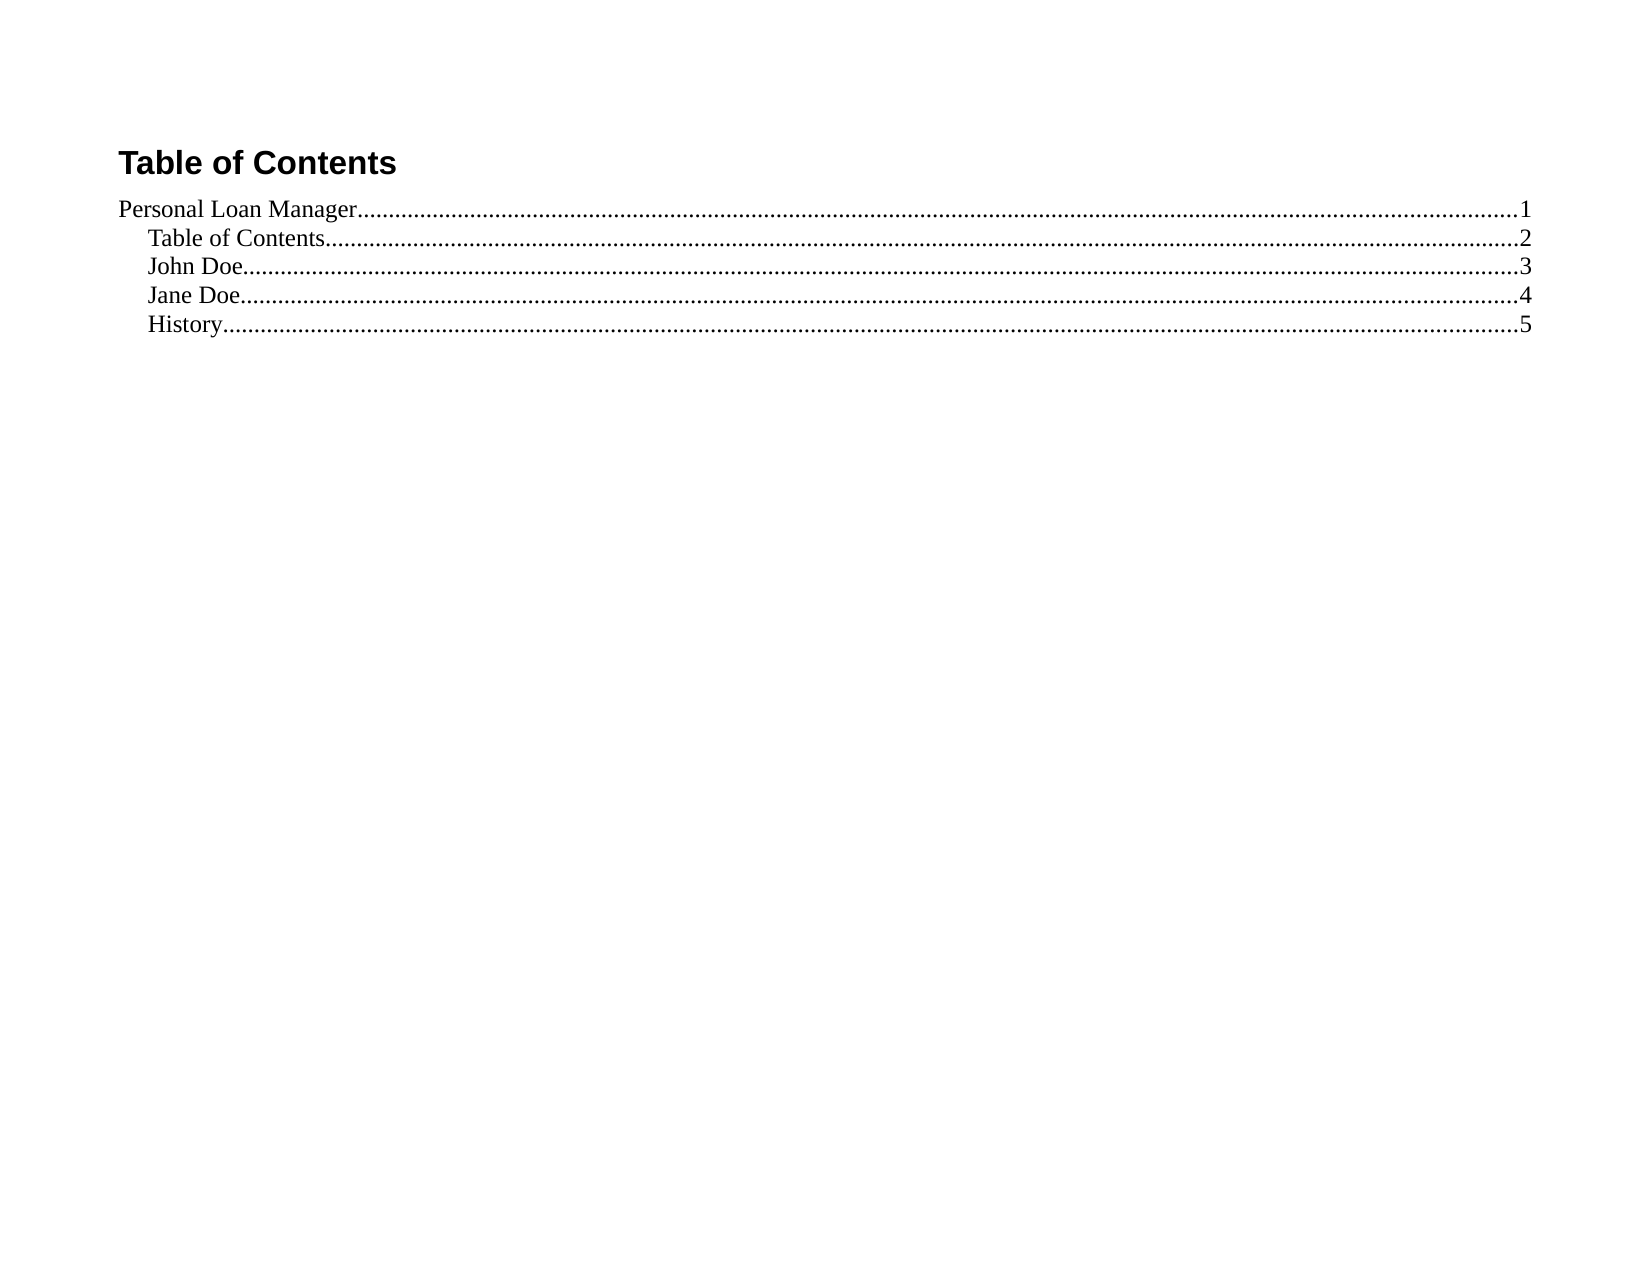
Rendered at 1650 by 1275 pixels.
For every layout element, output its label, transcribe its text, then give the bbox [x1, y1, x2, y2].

subtitle Table of Contents [118, 143, 1532, 182]
text Jane Doe 4 [148, 280, 1532, 309]
text Personal Loan Manager 1 [118, 194, 1532, 223]
text Table of Contents 2 [148, 223, 1532, 252]
text History 5 [148, 309, 1532, 338]
text John Doe 3 [148, 252, 1532, 280]
